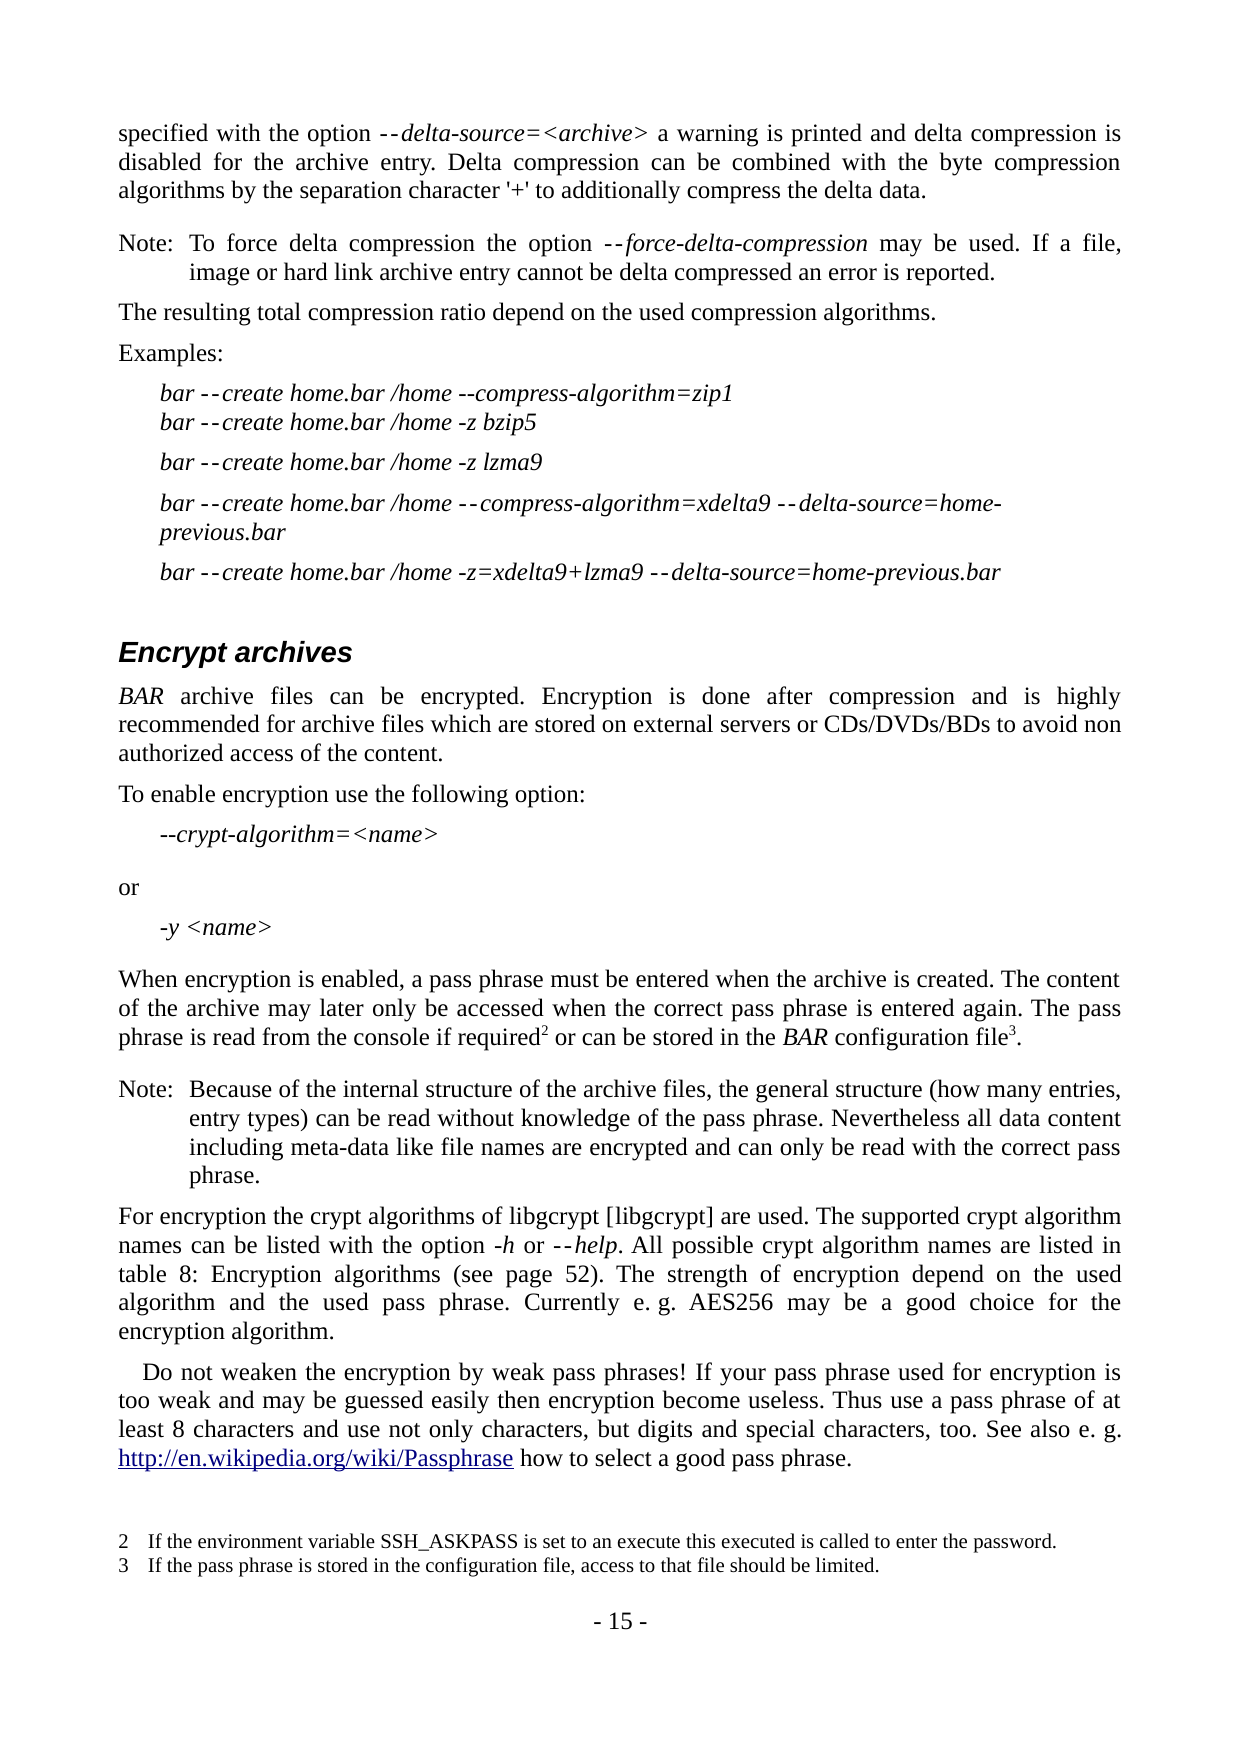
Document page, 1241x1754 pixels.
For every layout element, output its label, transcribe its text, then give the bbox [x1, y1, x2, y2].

text For encryption the crypt algorithms of libgcrypt [libgcrypt] are used. The supported crypt algorithm names can be listed with the option -h or ‑‑help. All possible crypt algorithm names are listed in table 8: Encryption algorithms (see page 51). The strength of encryption depend on the used algorithm and the used pass phrase. Currently e. g. AES256 may be a good choice for the encryption algorithm. [118, 1201, 1122, 1345]
text bar ‑‑create home.bar /home -z bzip5 [159, 407, 1122, 436]
text bar ‑‑create home.bar /home -z=xdelta9+lzma9 ‑‑delta-source=home-previous.bar [159, 557, 1122, 586]
text When encryption is enabled, a pass phrase must be entered when the archive is created. The content of the archive may later only be accessed when the correct pass phrase is entered again. The pass phrase is read from the console if required or can be stored in the BAR configuration file. [118, 964, 1122, 1051]
text bar ‑‑create home.bar /home --compress-algorithm=zip1 [159, 378, 1122, 407]
subtitle Encrypt archives [118, 635, 1122, 668]
text BAR archive files can be encrypted. Encryption is done after compression and is highly recommended for archive files which are stored on external servers or CDs/DVDs/BDs to avoid non authorized access of the content. [118, 681, 1122, 767]
text Note: To force delta compression the option ‑‑force-delta-compression may be used. If a file, image or hard link archive entry cannot be delta compressed an error is reported. [118, 228, 1122, 285]
text Do not weaken the encryption by weak pass phrases! If your pass phrase used for encryption is too weak and may be guessed easily then encryption become useless. Thus use a pass phrase of at least 8 characters and use not only characters, but digits and special characters, too. See also e. g. http://en.wikipedia.org/wiki/Passphrase how to select a good pass phrase. [118, 1357, 1122, 1472]
text bar ‑‑create home.bar /home -z lzma9 [159, 447, 1122, 476]
text If the environment variable SSH_ASKPASS is set to an execute this executed is called to enter the password. [118, 1529, 1122, 1553]
text specified with the option ‑‑delta-source=<archive> a warning is printed and delta compression is disabled for the archive entry. Delta compression can be combined with the byte compression algorithms by the separation character '+' to additionally compress the delta data. [118, 118, 1122, 204]
text Note: Because of the internal structure of the archive files, the general structure (how many entries, entry types) can be read without knowledge of the pass phrase. Nevertheless all data content including meta-data like file names are encrypted and can only be read with the correct pass phrase. [118, 1074, 1122, 1189]
text The resulting total compression ratio depend on the used compression algorithms. [118, 297, 1122, 326]
text --crypt-algorithm=<name> [159, 819, 1122, 848]
text Examples: [118, 338, 1122, 366]
text To enable encryption use the following option: [118, 779, 1122, 807]
text -y <name> [159, 912, 1122, 941]
text If the pass phrase is stored in the configuration file, access to that file should be limited. [118, 1553, 1122, 1577]
text or [118, 872, 1122, 900]
text bar ‑‑create home.bar /home ‑‑compress-algorithm=xdelta9 ‑‑delta-source=home-previous.bar [159, 488, 1122, 546]
